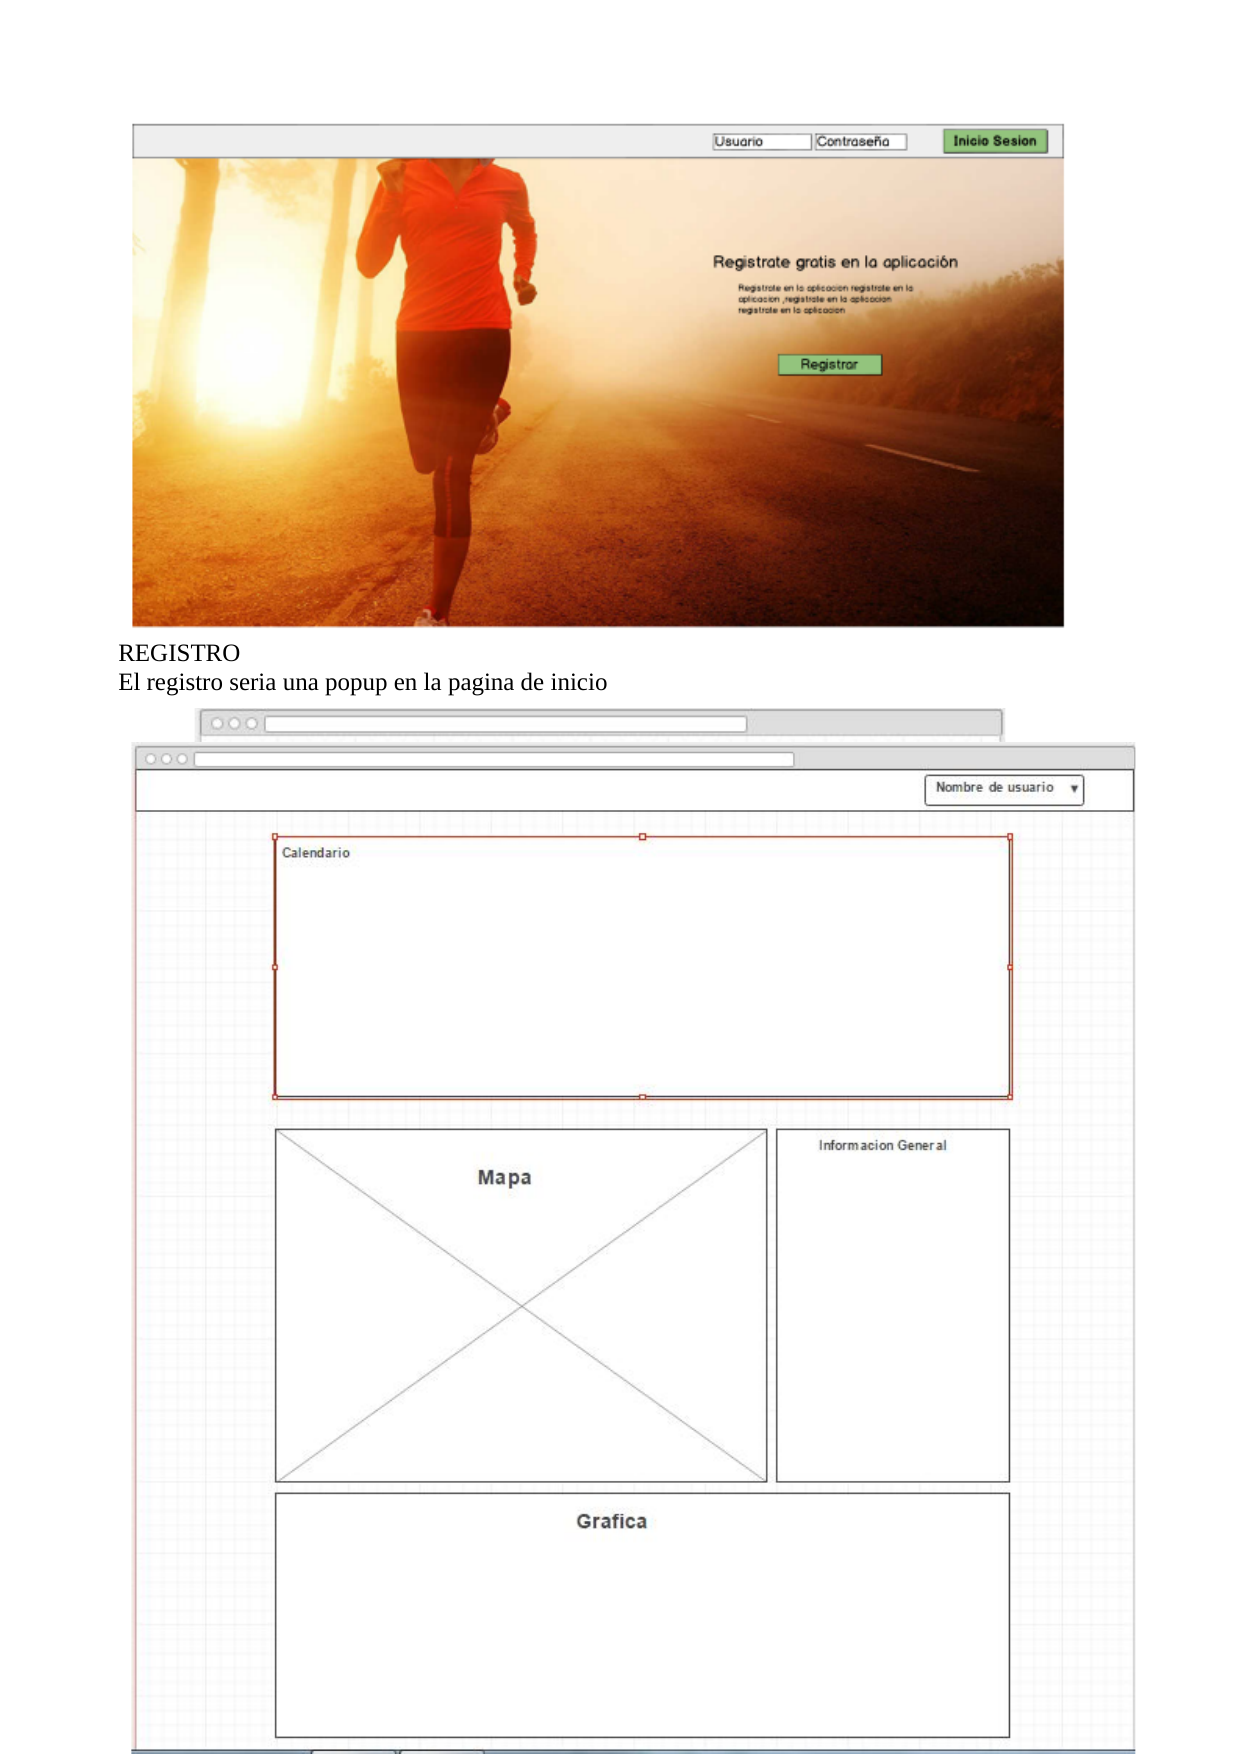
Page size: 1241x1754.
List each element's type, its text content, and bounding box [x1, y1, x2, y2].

text El registro seria una popup en la pagina de inicio [118, 667, 1122, 696]
picture [128, 118, 1072, 639]
text REGISTRO [118, 118, 1122, 667]
picture [131, 708, 1136, 1754]
